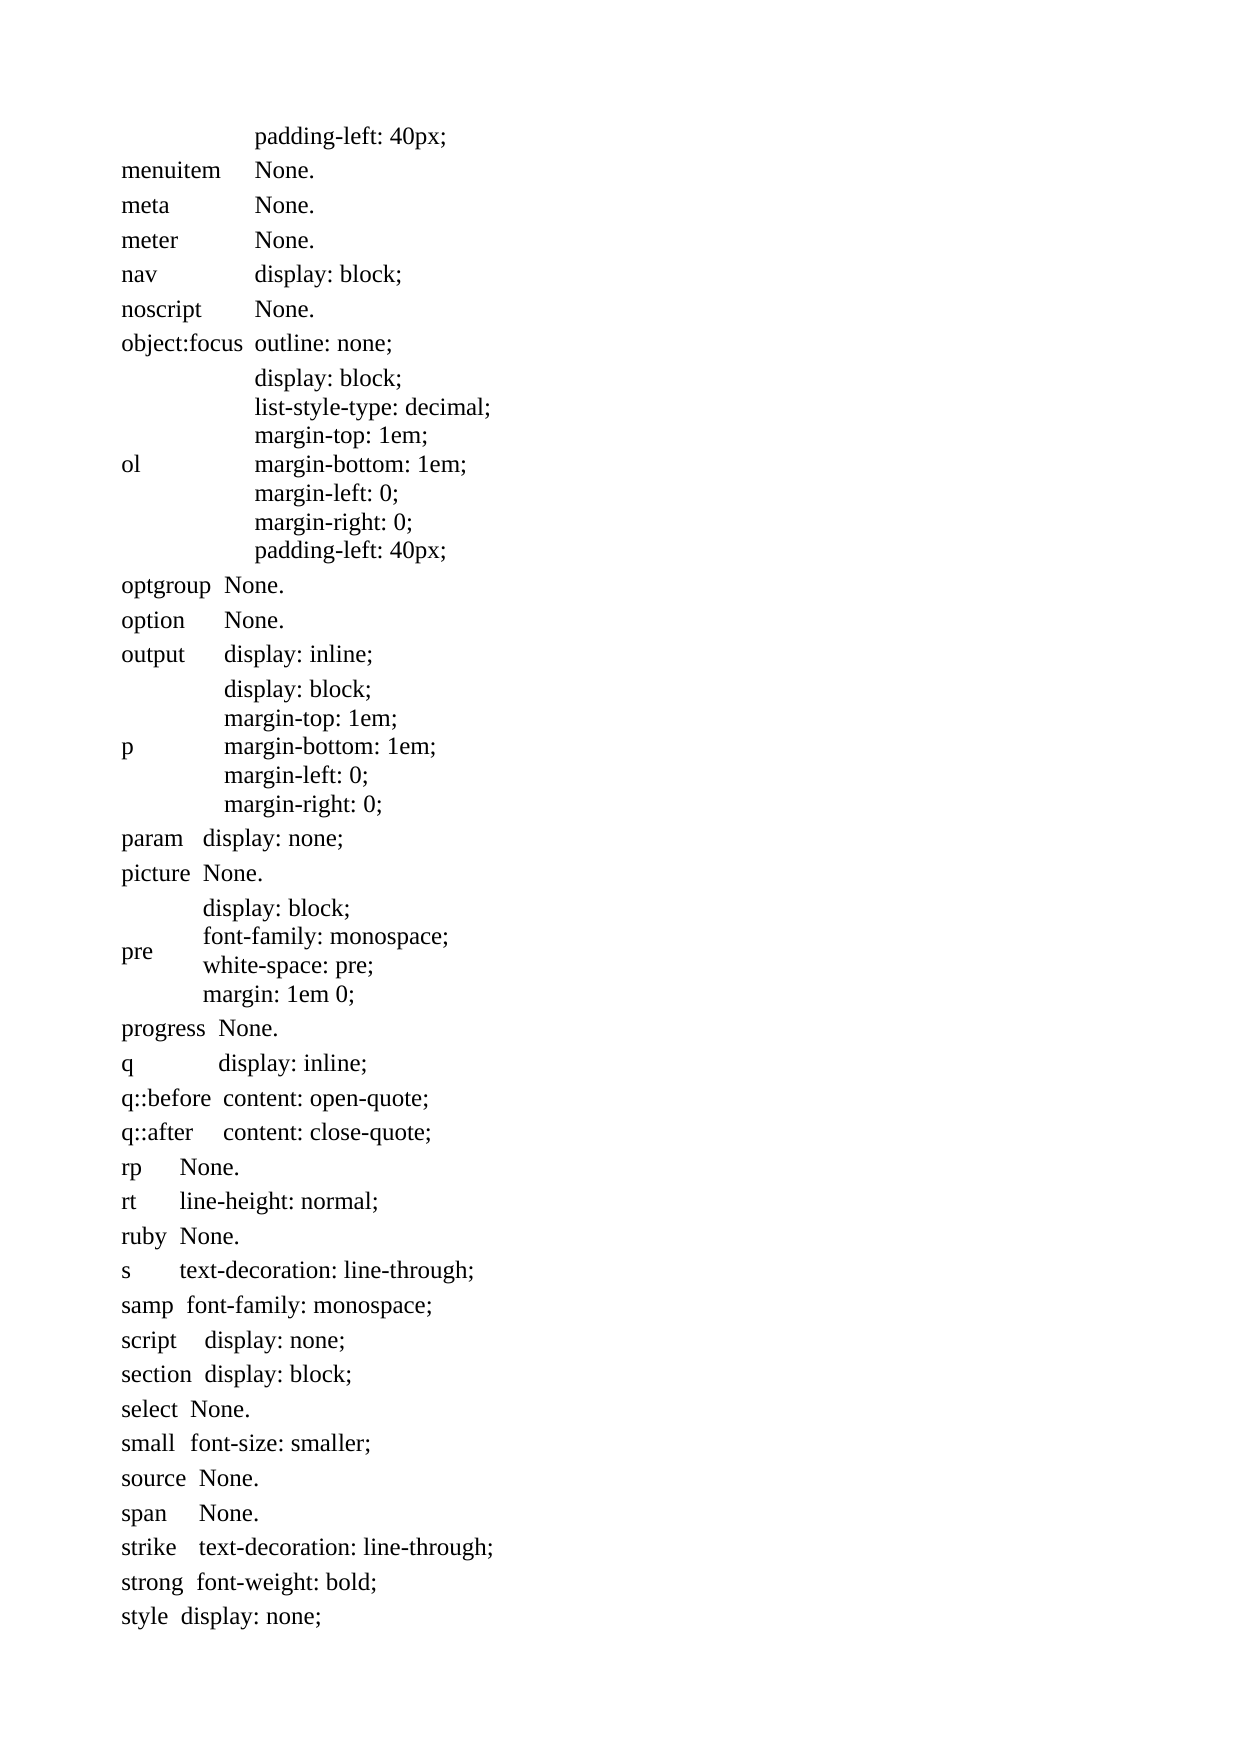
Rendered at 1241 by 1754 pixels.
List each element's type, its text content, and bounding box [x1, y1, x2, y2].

table_header font-weight: bold; [193, 1564, 383, 1598]
table_header select [118, 1391, 187, 1426]
table_cell [455, 890, 471, 1011]
table_header [118, 118, 251, 153]
table_header None. [176, 1149, 481, 1183]
table_cell [497, 291, 513, 326]
table_header [374, 1011, 389, 1045]
table_header [455, 821, 471, 855]
table_header [497, 118, 513, 153]
table_cell ol [118, 360, 251, 567]
table_cell nav [118, 256, 251, 291]
table_cell None. [251, 153, 497, 187]
table_header padding-left: 40px; [251, 118, 497, 153]
table_header [439, 1287, 455, 1322]
table_header [375, 1599, 391, 1633]
table_header display: none; [201, 1322, 358, 1356]
table_cell strike [118, 1529, 196, 1564]
table_cell None. [251, 187, 497, 222]
table_cell [442, 636, 458, 671]
table_header content: open-quote; [220, 1080, 438, 1114]
table_cell font-size: smaller; [187, 1426, 377, 1460]
table_header display: none; [178, 1599, 375, 1633]
table_cell rt [118, 1184, 176, 1218]
table_cell None. [251, 222, 497, 256]
table_header None. [215, 1011, 373, 1045]
table_cell output [118, 636, 221, 671]
table_cell display: inline; [221, 636, 442, 671]
table_cell None. [196, 1495, 500, 1529]
table_cell [442, 671, 458, 821]
table_cell [438, 1114, 454, 1149]
table_header [359, 1322, 374, 1356]
table_cell [359, 1356, 374, 1391]
table_header script [118, 1322, 201, 1356]
table_cell noscript [118, 291, 251, 326]
table_cell section [118, 1356, 201, 1391]
table_cell [497, 153, 513, 187]
table_header style [118, 1599, 178, 1633]
table_header source [118, 1460, 196, 1495]
table_cell picture [118, 855, 200, 890]
table_cell [497, 360, 513, 567]
table_cell display: block; font-family: monospace; white-space: pre; margin: 1em 0; [200, 890, 455, 1011]
table_header samp [118, 1287, 183, 1322]
table_cell line-height: normal; [176, 1184, 481, 1218]
table_header None. [187, 1391, 377, 1426]
table_cell small [118, 1426, 187, 1460]
table_cell [442, 602, 458, 636]
table_cell [500, 1529, 516, 1564]
table_cell ruby [118, 1218, 176, 1253]
table_header display: none; [200, 821, 455, 855]
table_cell [497, 222, 513, 256]
table_cell [497, 187, 513, 222]
table_cell span [118, 1495, 196, 1529]
table_header None. [221, 567, 442, 602]
table_cell display: block; [201, 1356, 358, 1391]
table_cell [455, 855, 471, 890]
table_cell [377, 1426, 393, 1460]
table_cell [481, 1184, 497, 1218]
table_cell [500, 1495, 516, 1529]
table_cell text-decoration: line-through; [176, 1253, 481, 1287]
table_header [500, 1460, 516, 1495]
table_header [438, 1080, 454, 1114]
table_cell meter [118, 222, 251, 256]
table_header [481, 1149, 497, 1183]
table_header [377, 1391, 393, 1426]
table_cell text-decoration: line-through; [196, 1529, 500, 1564]
table_cell pre [118, 890, 200, 1011]
table_header strong [118, 1564, 193, 1598]
table_header rp [118, 1149, 176, 1183]
table_cell [497, 326, 513, 360]
table_cell [481, 1218, 497, 1253]
table_cell meta [118, 187, 251, 222]
table_cell display: block; margin-top: 1em; margin-bottom: 1em; margin-left: 0; margin-right: 0; [221, 671, 442, 821]
table_cell None. [251, 291, 497, 326]
table_header q::before [118, 1080, 220, 1114]
table_cell outline: none; [251, 326, 497, 360]
table_cell p [118, 671, 221, 821]
table_cell None. [176, 1218, 481, 1253]
table_cell display: inline; [215, 1045, 373, 1080]
table_cell option [118, 602, 221, 636]
table_cell [374, 1045, 389, 1080]
table_header None. [196, 1460, 500, 1495]
table_cell q [118, 1045, 215, 1080]
table_cell display: block; [251, 256, 497, 291]
table_header param [118, 821, 200, 855]
table_header progress [118, 1011, 215, 1045]
table_cell [497, 256, 513, 291]
table_cell display: block; list-style-type: decimal; margin-top: 1em; margin-bottom: 1em; margin-left: 0; margin-right: 0; padding-left: 40px; [251, 360, 497, 567]
table_header [384, 1564, 399, 1598]
table_cell object:focus [118, 326, 251, 360]
table_cell menuitem [118, 153, 251, 187]
table_cell None. [221, 602, 442, 636]
table_header font-family: monospace; [183, 1287, 439, 1322]
table_header optgroup [118, 567, 221, 602]
table_header [442, 567, 458, 602]
table_cell None. [200, 855, 455, 890]
table_cell content: close-quote; [220, 1114, 438, 1149]
table_cell [481, 1253, 497, 1287]
table_cell q::after [118, 1114, 220, 1149]
table_cell s [118, 1253, 176, 1287]
